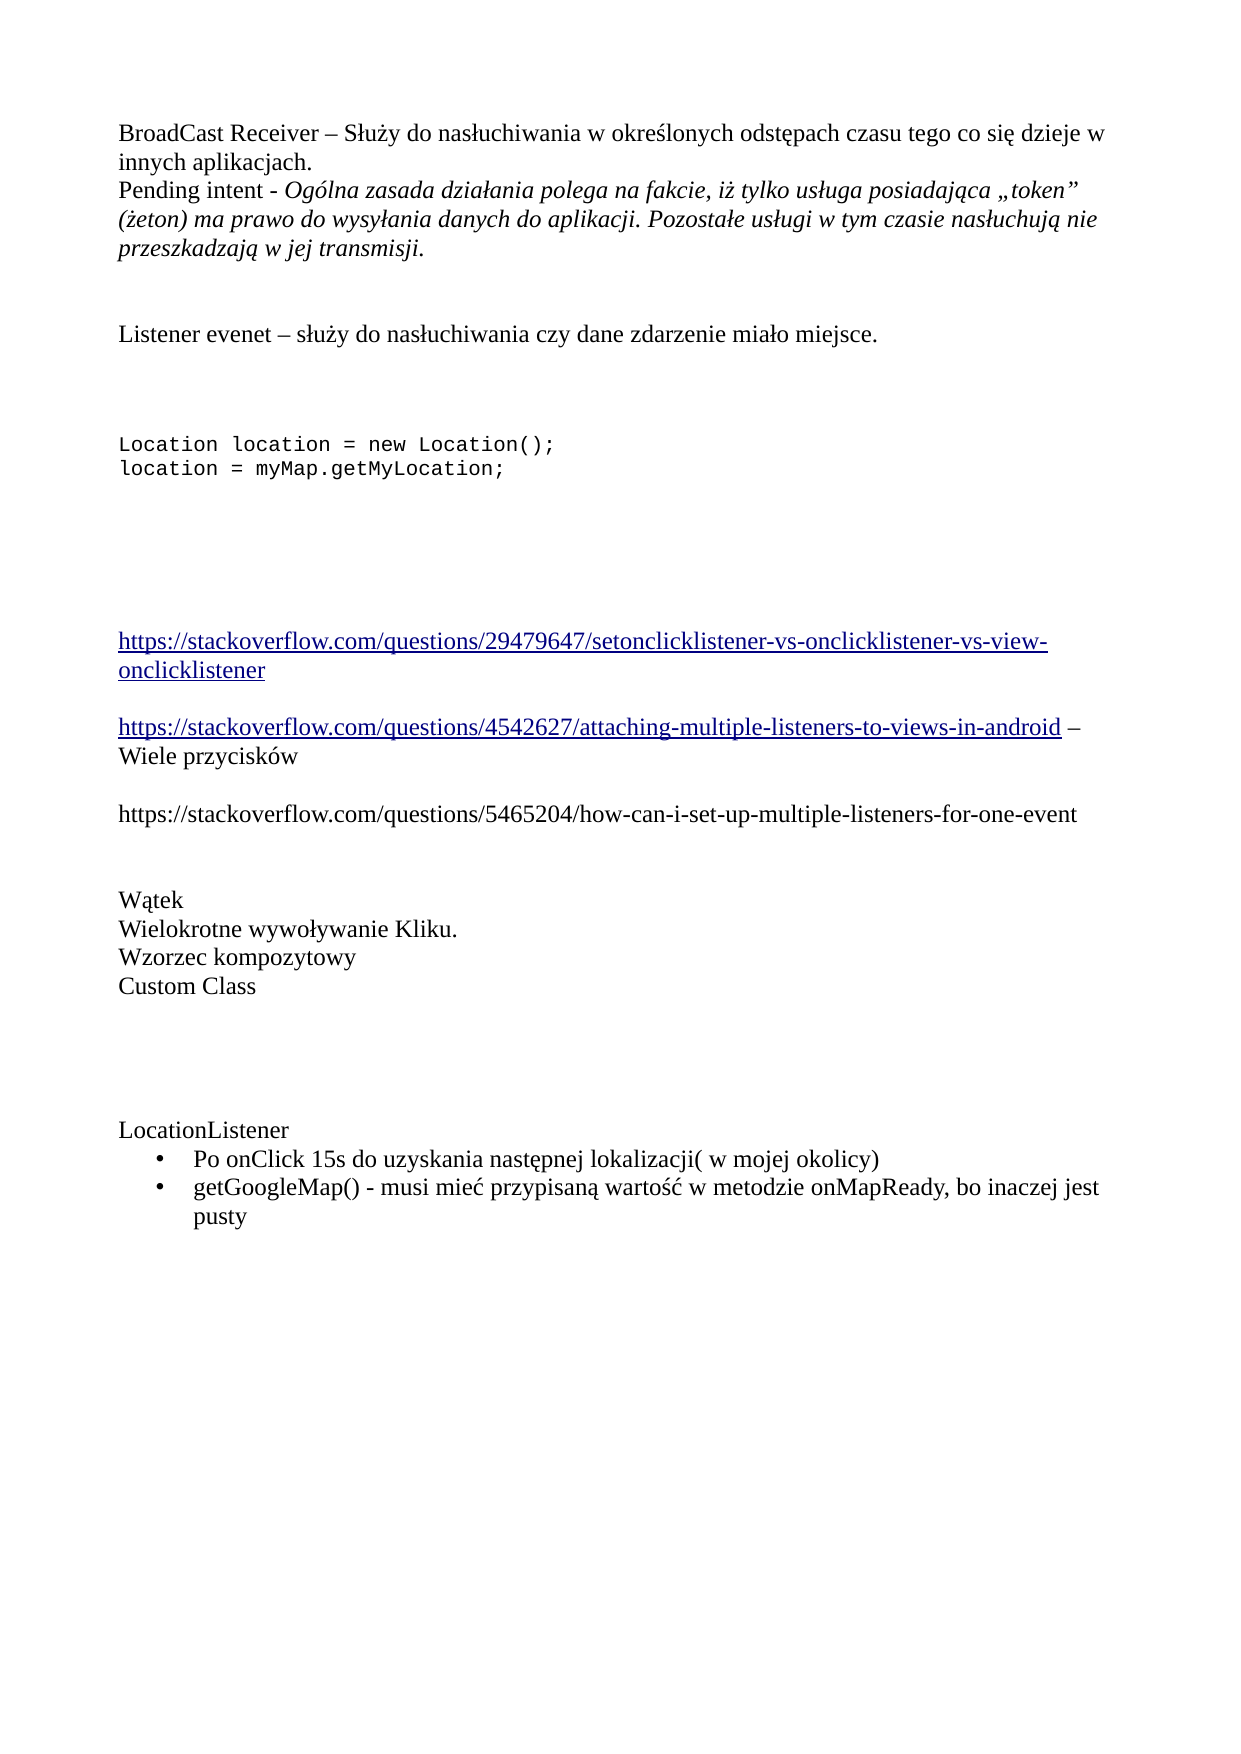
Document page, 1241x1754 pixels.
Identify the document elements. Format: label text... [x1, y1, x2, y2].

text Custom Class [118, 971, 1122, 1000]
list Po onClick 15s do uzyskania następnej lokalizacji( w mojej okolicy) [156, 1144, 1122, 1172]
text Wielokrotne wywoływanie Kliku. [118, 914, 1122, 942]
text Pending intent - Ogólna zasada działania polega na fakcie, iż tylko usługa posiadająca „token” (żeton) ma prawo do wysyłania danych do aplikacji. Pozostałe usługi w tym czasie nasłuchują nie przeszkadzają w jej transmisji. [118, 176, 1122, 262]
text https://stackoverflow.com/questions/29479647/setonclicklistener-vs-onclicklistener-vs-view-onclicklistener [118, 626, 1122, 684]
text Location location = new Location(); [118, 434, 1122, 458]
text location = myMap.getMyLocation; [118, 458, 1122, 482]
text BroadCast Receiver – Służy do nasłuchiwania w określonych odstępach czasu tego co się dzieje w innych aplikacjach. [118, 118, 1122, 176]
text https://stackoverflow.com/questions/4542627/attaching-multiple-listeners-to-views-in-android – Wiele przycisków [118, 712, 1122, 770]
list getGoogleMap() - musi mieć przypisaną wartość w metodzie onMapReady, bo inaczej jest pusty [156, 1172, 1122, 1230]
text Listener evenet – służy do nasłuchiwania czy dane zdarzenie miało miejsce. [118, 319, 1122, 348]
text LocationListener [118, 1115, 1122, 1144]
text https://stackoverflow.com/questions/5465204/how-can-i-set-up-multiple-listeners-for-one-event [118, 799, 1122, 827]
text Wątek [118, 885, 1122, 914]
text Wzorzec kompozytowy [118, 942, 1122, 971]
